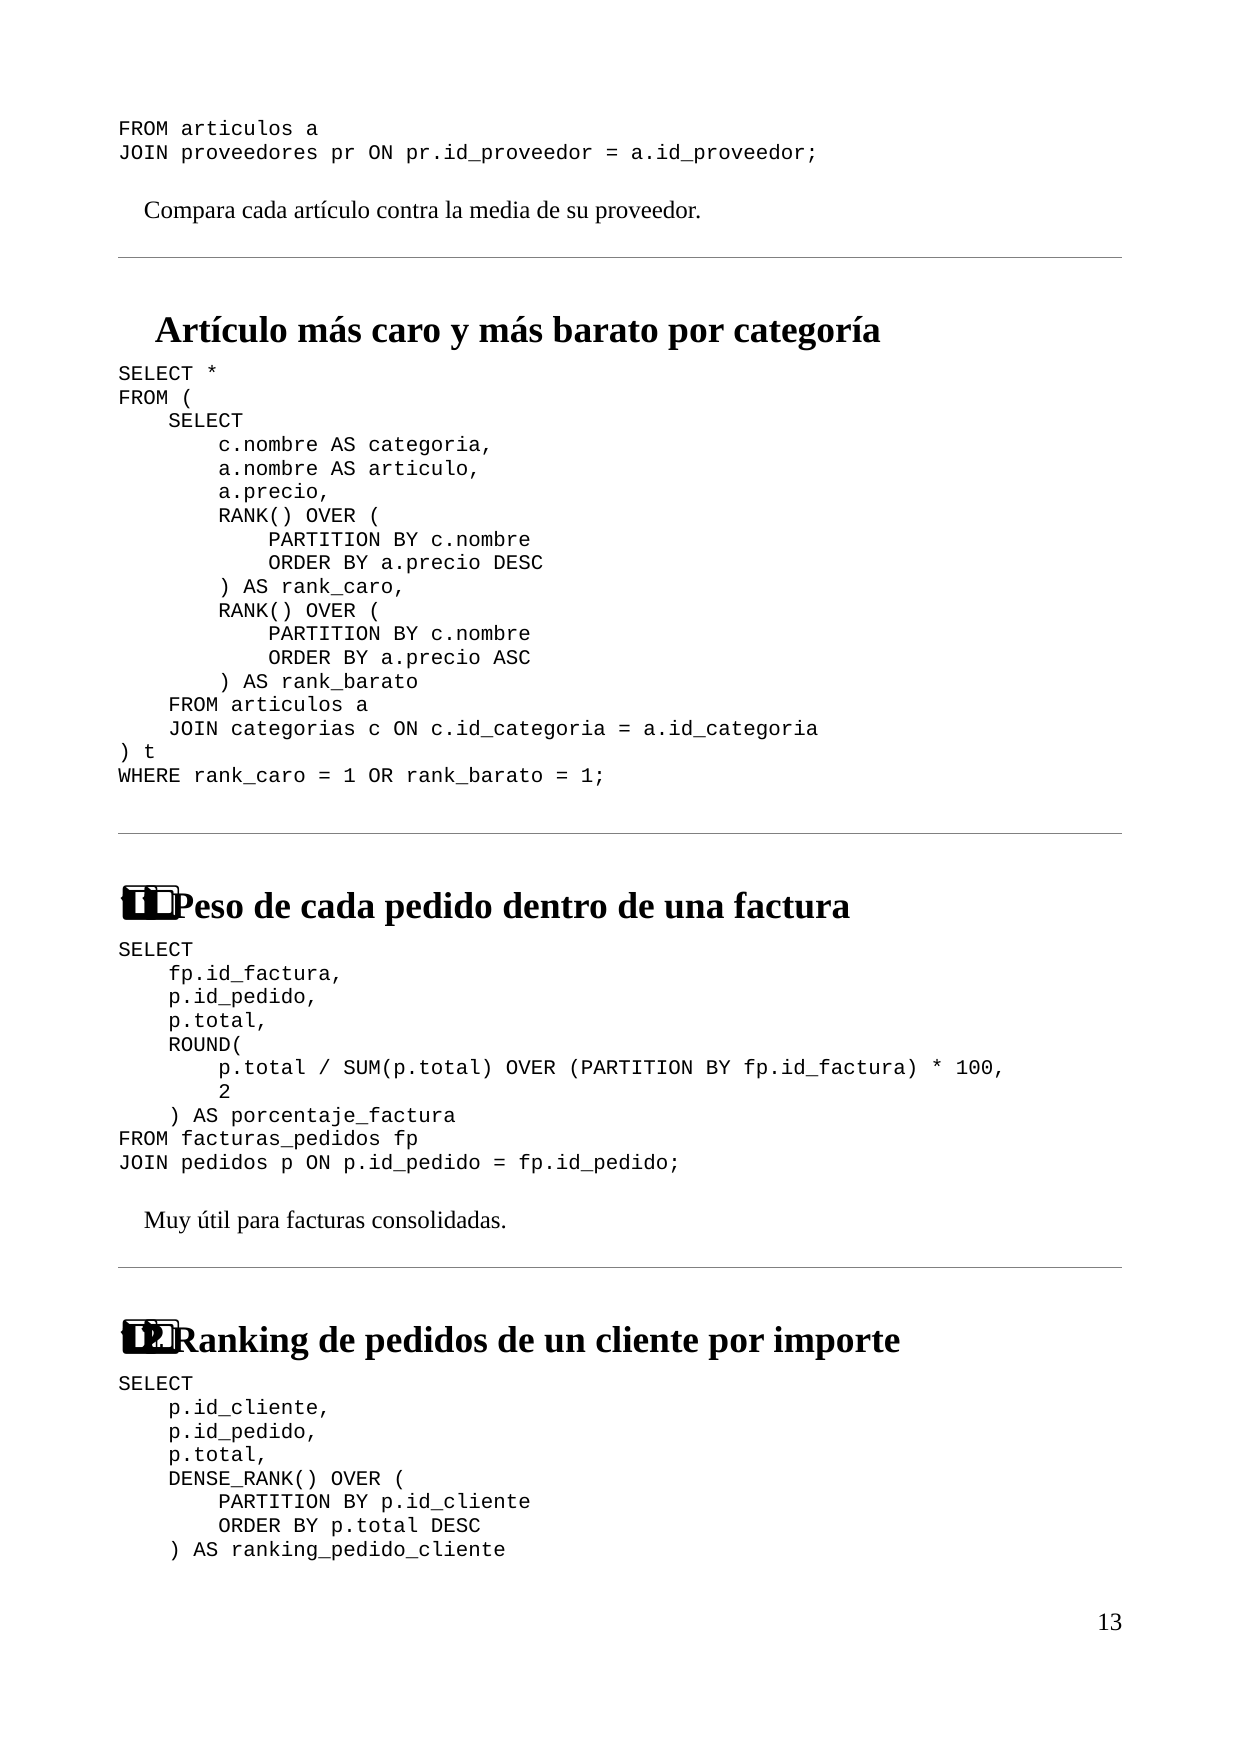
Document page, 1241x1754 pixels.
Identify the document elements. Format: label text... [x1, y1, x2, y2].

text SELECT [118, 939, 1122, 963]
text p.total, [118, 1010, 1122, 1034]
text ) AS ranking_pedido_cliente [118, 1539, 1122, 1562]
text RANK() OVER ( [118, 505, 1122, 529]
text ) AS rank_caro, [118, 576, 1122, 600]
text ROUND( [118, 1034, 1122, 1057]
text PARTITION BY c.nombre [118, 623, 1122, 647]
text FROM articulos a [118, 118, 1122, 142]
text JOIN categorias c ON c.id_categoria = a.id_categoria [118, 718, 1122, 742]
text ) AS porcentaje_factura [118, 1104, 1122, 1128]
text a.nombre AS articulo, [118, 458, 1122, 481]
text p.total, [118, 1444, 1122, 1468]
text SELECT [118, 411, 1122, 434]
text JOIN pedidos p ON p.id_pedido = fp.id_pedido; [118, 1152, 1122, 1176]
text ORDER BY a.precio DESC [118, 552, 1122, 576]
text ORDER BY a.precio ASC [118, 647, 1122, 671]
text PARTITION BY c.nombre [118, 529, 1122, 552]
text WHERE rank_caro = 1 OR rank_barato = 1; [118, 765, 1122, 789]
subtitle 🔟 Artículo más caro y más barato por categoría [118, 308, 1122, 351]
subtitle 1️⃣2️⃣ Ranking de pedidos de un cliente por importe [118, 1318, 1122, 1361]
text a.precio, [118, 481, 1122, 505]
text ) t [118, 742, 1122, 765]
text p.id_pedido, [118, 1421, 1122, 1444]
text RANK() OVER ( [118, 600, 1122, 623]
text 📌 Compara cada artículo contra la media de su proveedor. [118, 195, 1122, 224]
text SELECT [118, 1373, 1122, 1397]
subtitle 1️⃣1️⃣ Peso de cada pedido dentro de una factura [118, 883, 1122, 927]
text SELECT * [118, 363, 1122, 387]
text JOIN proveedores pr ON pr.id_proveedor = a.id_proveedor; [118, 142, 1122, 165]
text p.id_pedido, [118, 986, 1122, 1010]
text ) AS rank_barato [118, 671, 1122, 694]
text FROM ( [118, 387, 1122, 411]
text fp.id_factura, [118, 963, 1122, 986]
text FROM facturas_pedidos fp [118, 1128, 1122, 1152]
text 📌 Muy útil para facturas consolidadas. [118, 1205, 1122, 1234]
text c.nombre AS categoria, [118, 434, 1122, 458]
text p.total / SUM(p.total) OVER (PARTITION BY fp.id_factura) * 100, [118, 1057, 1122, 1081]
text ORDER BY p.total DESC [118, 1515, 1122, 1539]
text FROM articulos a [118, 694, 1122, 718]
text PARTITION BY p.id_cliente [118, 1492, 1122, 1515]
text 2 [118, 1081, 1122, 1104]
text DENSE_RANK() OVER ( [118, 1468, 1122, 1492]
text p.id_cliente, [118, 1397, 1122, 1421]
